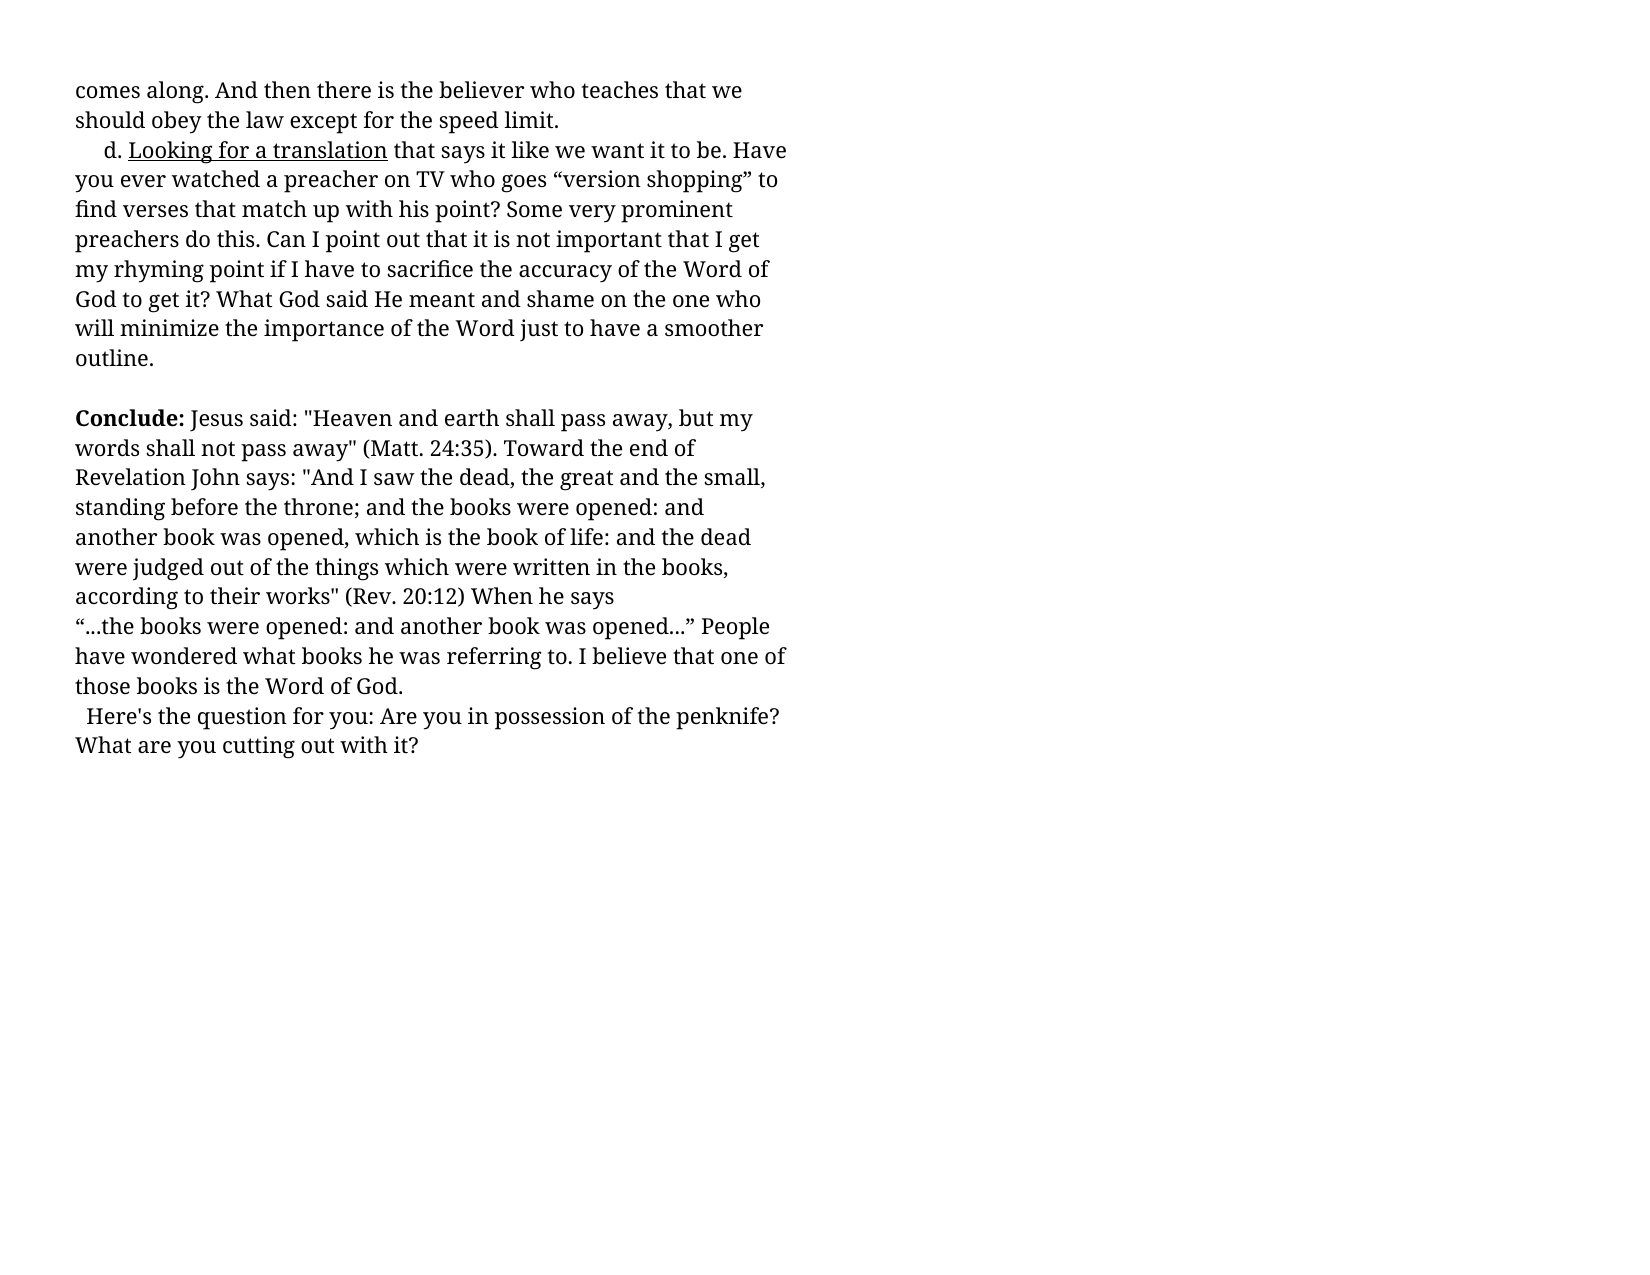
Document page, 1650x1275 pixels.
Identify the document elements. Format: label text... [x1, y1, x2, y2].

text comes along. And then there is the believer who teaches that we should obey the law except for the speed limit. [75, 75, 787, 134]
list d. Looking for a translation that says it like we want it to be. Have you ever watched a preacher on TV who goes “version shopping” to find verses that match up with his point? Some very prominent preachers do this. Can I point out that it is not important that I get my rhyming point if I have to sacrifice the accuracy of the Word of God to get it? What God said He meant and shame on the one who will minimize the importance of the Word just to have a smoother outline. [75, 134, 787, 373]
text “...the books were opened: and another book was opened...” People have wondered what books he was referring to. I believe that one of those books is the Word of God. [75, 611, 787, 701]
text Conclude: Jesus said: "Heaven and earth shall pass away, but my words shall not pass away" (Matt. 24:35). Toward the end of Revelation John says: "And I saw the dead, the great and the small, standing before the throne; and the books were opened: and another book was opened, which is the book of life: and the dead were judged out of the things which were written in the books, according to their works" (Rev. 20:12) When he says [75, 403, 787, 611]
text Here's the question for you: Are you in possession of the penknife? What are you cutting out with it? [75, 701, 787, 760]
